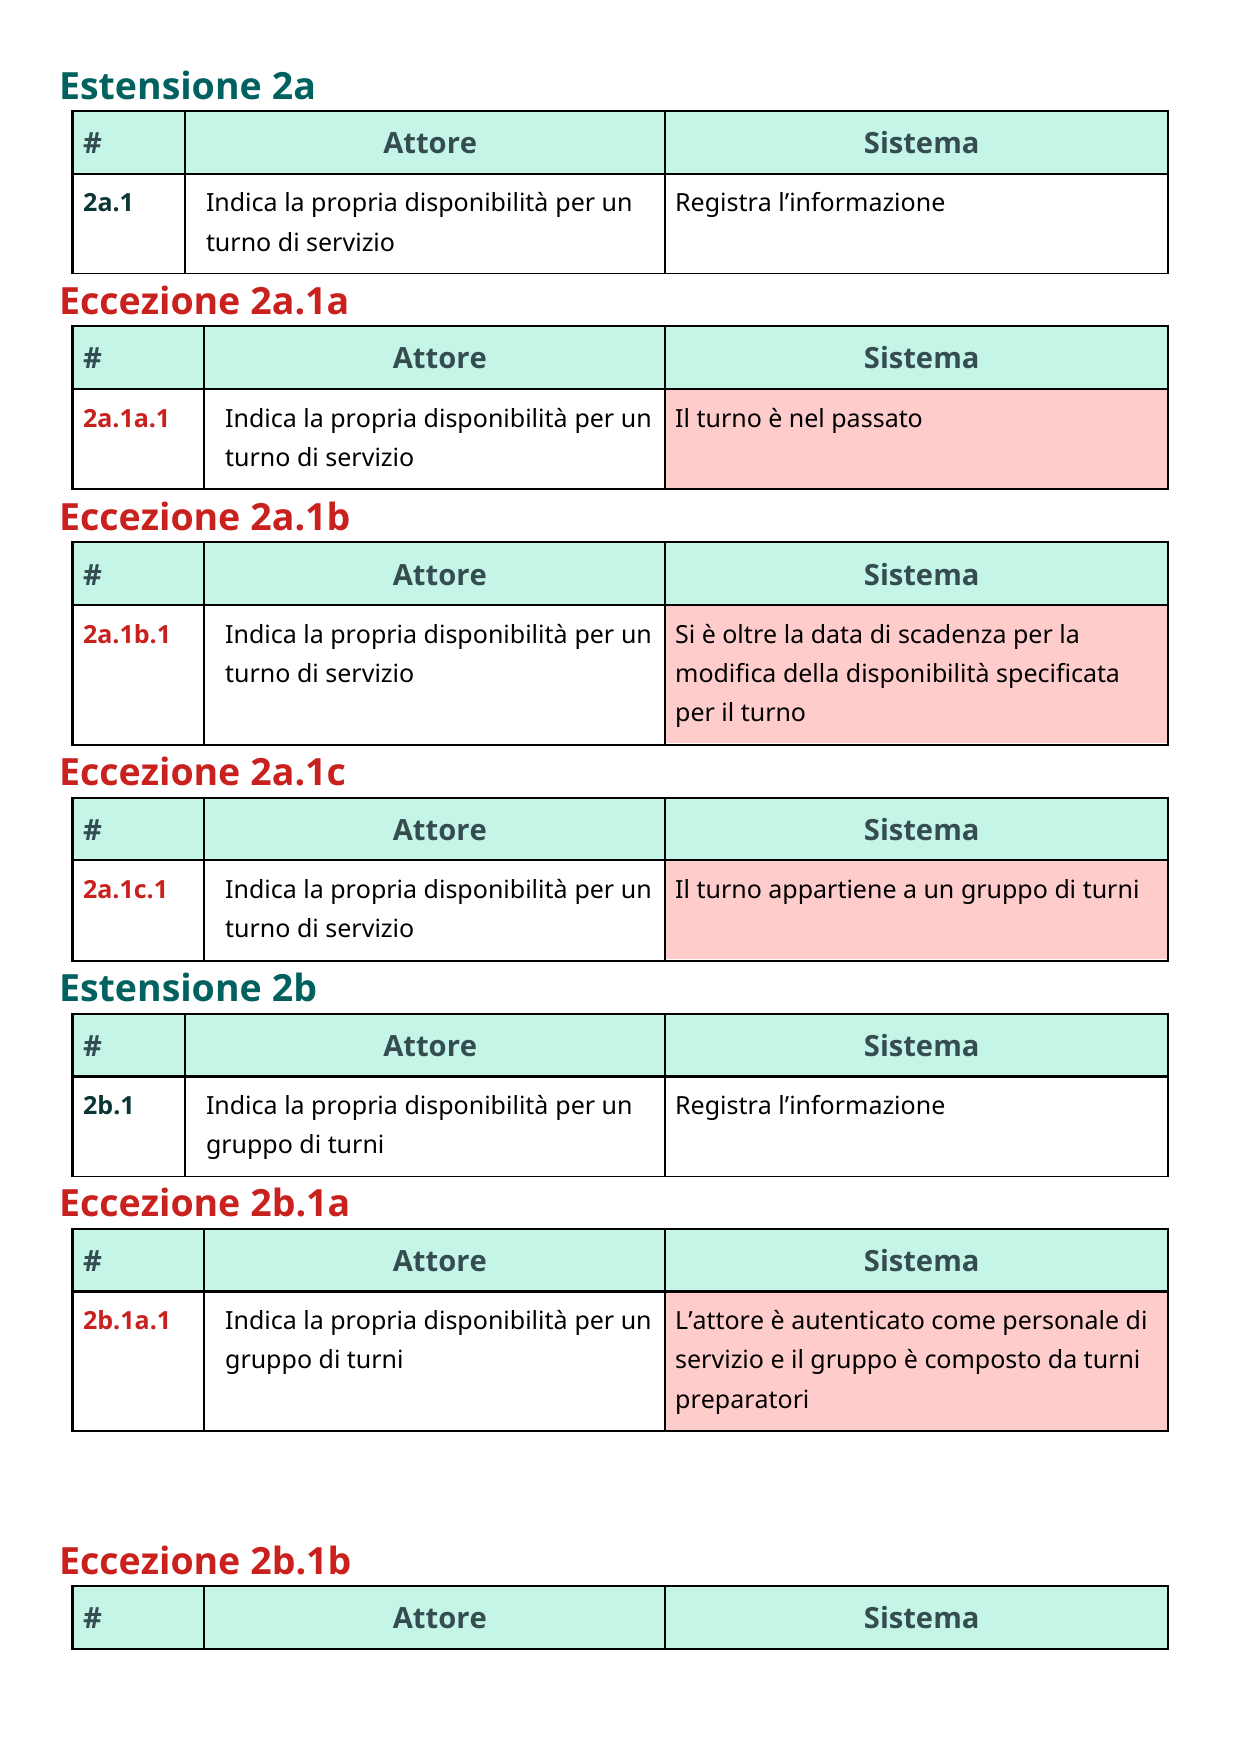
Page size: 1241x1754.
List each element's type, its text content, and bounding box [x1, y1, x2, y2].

subtitle Eccezione 2b.1a [59, 1177, 1181, 1228]
table_cell 2a.1 [74, 175, 184, 273]
table_header Sistema [666, 543, 1167, 604]
table_header Sistema [666, 1015, 1167, 1075]
table_cell L’attore è autenticato come personale di servizio e il gruppo è composto da turni preparatori [666, 1293, 1167, 1430]
table_cell Si è oltre la data di scadenza per la modifica della disponibilità specificata per il turno [666, 606, 1167, 743]
table_header # [74, 543, 203, 604]
table_header Sistema [666, 1587, 1167, 1648]
table_header # [74, 799, 203, 859]
table_header # [74, 1230, 203, 1290]
table_cell Il turno è nel passato [666, 390, 1167, 488]
table_header # [74, 327, 203, 388]
table_header Sistema [666, 1230, 1167, 1290]
table_header # [74, 1015, 184, 1075]
subtitle Eccezione 2b.1b [59, 1534, 1181, 1585]
table_header Attore [205, 1230, 664, 1290]
table_header Attore [205, 327, 664, 388]
table_cell 2a.1b.1 [74, 606, 203, 743]
table_header Attore [186, 1015, 664, 1075]
table_header # [74, 1587, 203, 1648]
table_cell Indica la propria disponibilità per un gruppo di turni [186, 1078, 664, 1176]
table_header Sistema [666, 112, 1167, 173]
subtitle Estensione 2a [59, 59, 1181, 110]
table_cell Indica la propria disponibilità per un turno di servizio [205, 606, 664, 743]
table_cell 2a.1a.1 [74, 390, 203, 488]
table_cell Registra l’informazione [666, 1078, 1167, 1176]
table_cell 2b.1a.1 [74, 1293, 203, 1430]
table_header Attore [205, 543, 664, 604]
table_header Sistema [666, 327, 1167, 388]
table_cell 2a.1c.1 [74, 861, 203, 959]
table_cell Indica la propria disponibilità per un turno di servizio [205, 861, 664, 959]
subtitle Estensione 2b [59, 962, 1181, 1013]
table_cell Indica la propria disponibilità per un gruppo di turni [205, 1293, 664, 1430]
table_cell 2b.1 [74, 1078, 184, 1176]
table_header Attore [205, 799, 664, 859]
table_cell Indica la propria disponibilità per un turno di servizio [186, 175, 664, 273]
table_cell Il turno appartiene a un gruppo di turni [666, 861, 1167, 959]
table_header Attore [186, 112, 664, 173]
table_header # [74, 112, 184, 173]
subtitle Eccezione 2a.1a [59, 274, 1181, 325]
table_header Attore [205, 1587, 664, 1648]
subtitle Eccezione 2a.1b [59, 490, 1181, 541]
table_cell Indica la propria disponibilità per un turno di servizio [205, 390, 664, 488]
table_cell Registra l’informazione [666, 175, 1167, 273]
table_header Sistema [666, 799, 1167, 859]
subtitle Eccezione 2a.1c [59, 746, 1181, 797]
